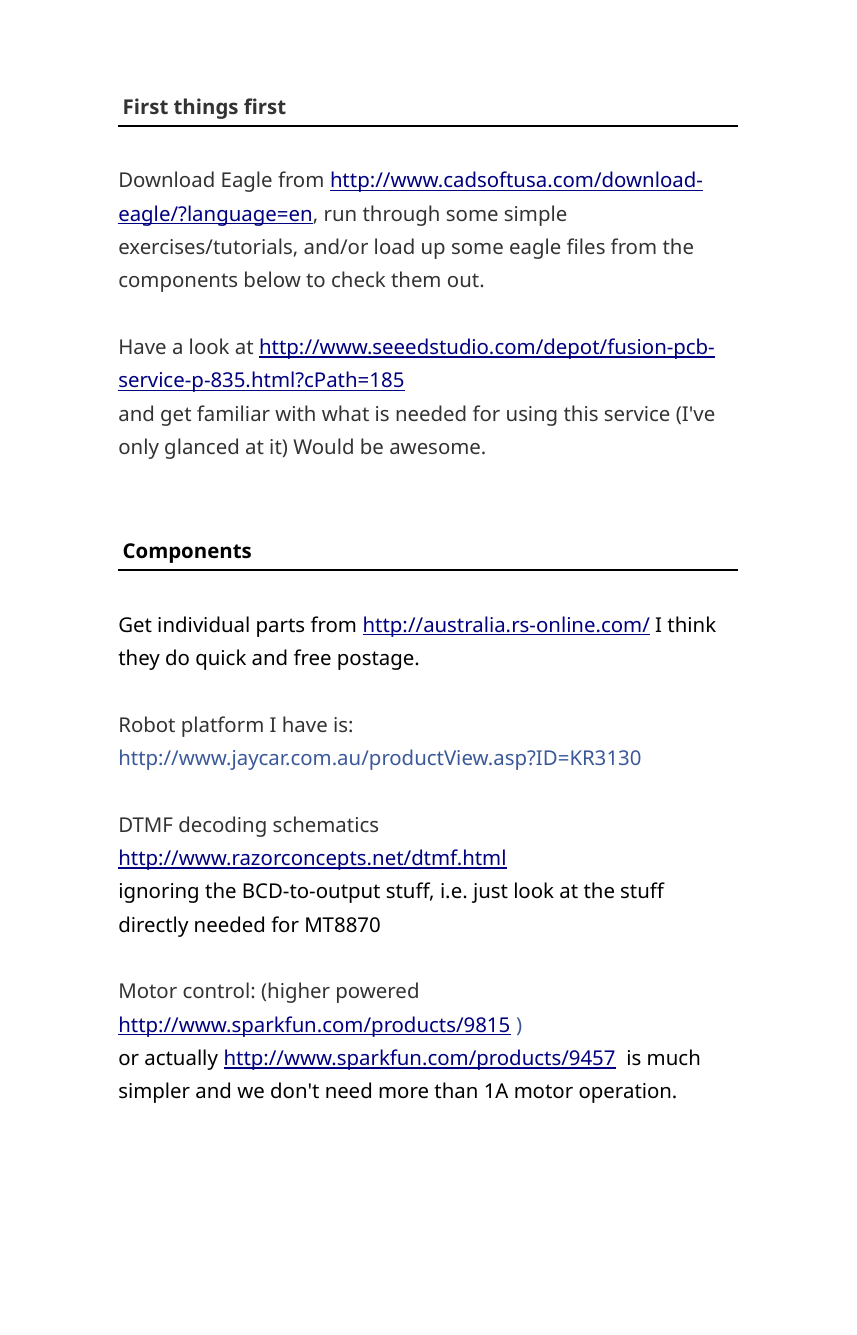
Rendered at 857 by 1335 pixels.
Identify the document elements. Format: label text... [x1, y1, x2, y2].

text [118, 1110, 738, 1138]
text and get familiar with what is needed for using this service (I've only glanced at it) Would be awesome. [118, 399, 738, 461]
text First things first [118, 88, 738, 125]
text Motor control: (higher powered http://www.sparkfun.com/products/9815 ) [118, 943, 738, 1038]
text Robot platform I have is: http://www.jaycar.com.au/productView.asp?ID=KR3130 DTMF decoding schematics [118, 710, 738, 838]
text or actually http://www.sparkfun.com/products/9457 is much simpler and we don't need more than 1A motor operation. [118, 1043, 738, 1105]
text Components [118, 499, 738, 569]
text Download Eagle from http://www.cadsoftusa.com/download-eagle/?language=en, run through some simple exercises/tutorials, and/or load up some eagle files from the components below to check them out. [118, 166, 738, 294]
text Get individual parts from http://australia.rs-online.com/ I think they do quick and free postage. [118, 610, 738, 671]
text Have a look at http://www.seeedstudio.com/depot/fusion-pcb-service-p-835.html?cPath=185 [118, 333, 738, 394]
text http://www.razorconcepts.net/dtmf.html ignoring the BCD-to-output stuff, i.e. just look at the stuff directly needed for MT8870 [118, 843, 738, 938]
